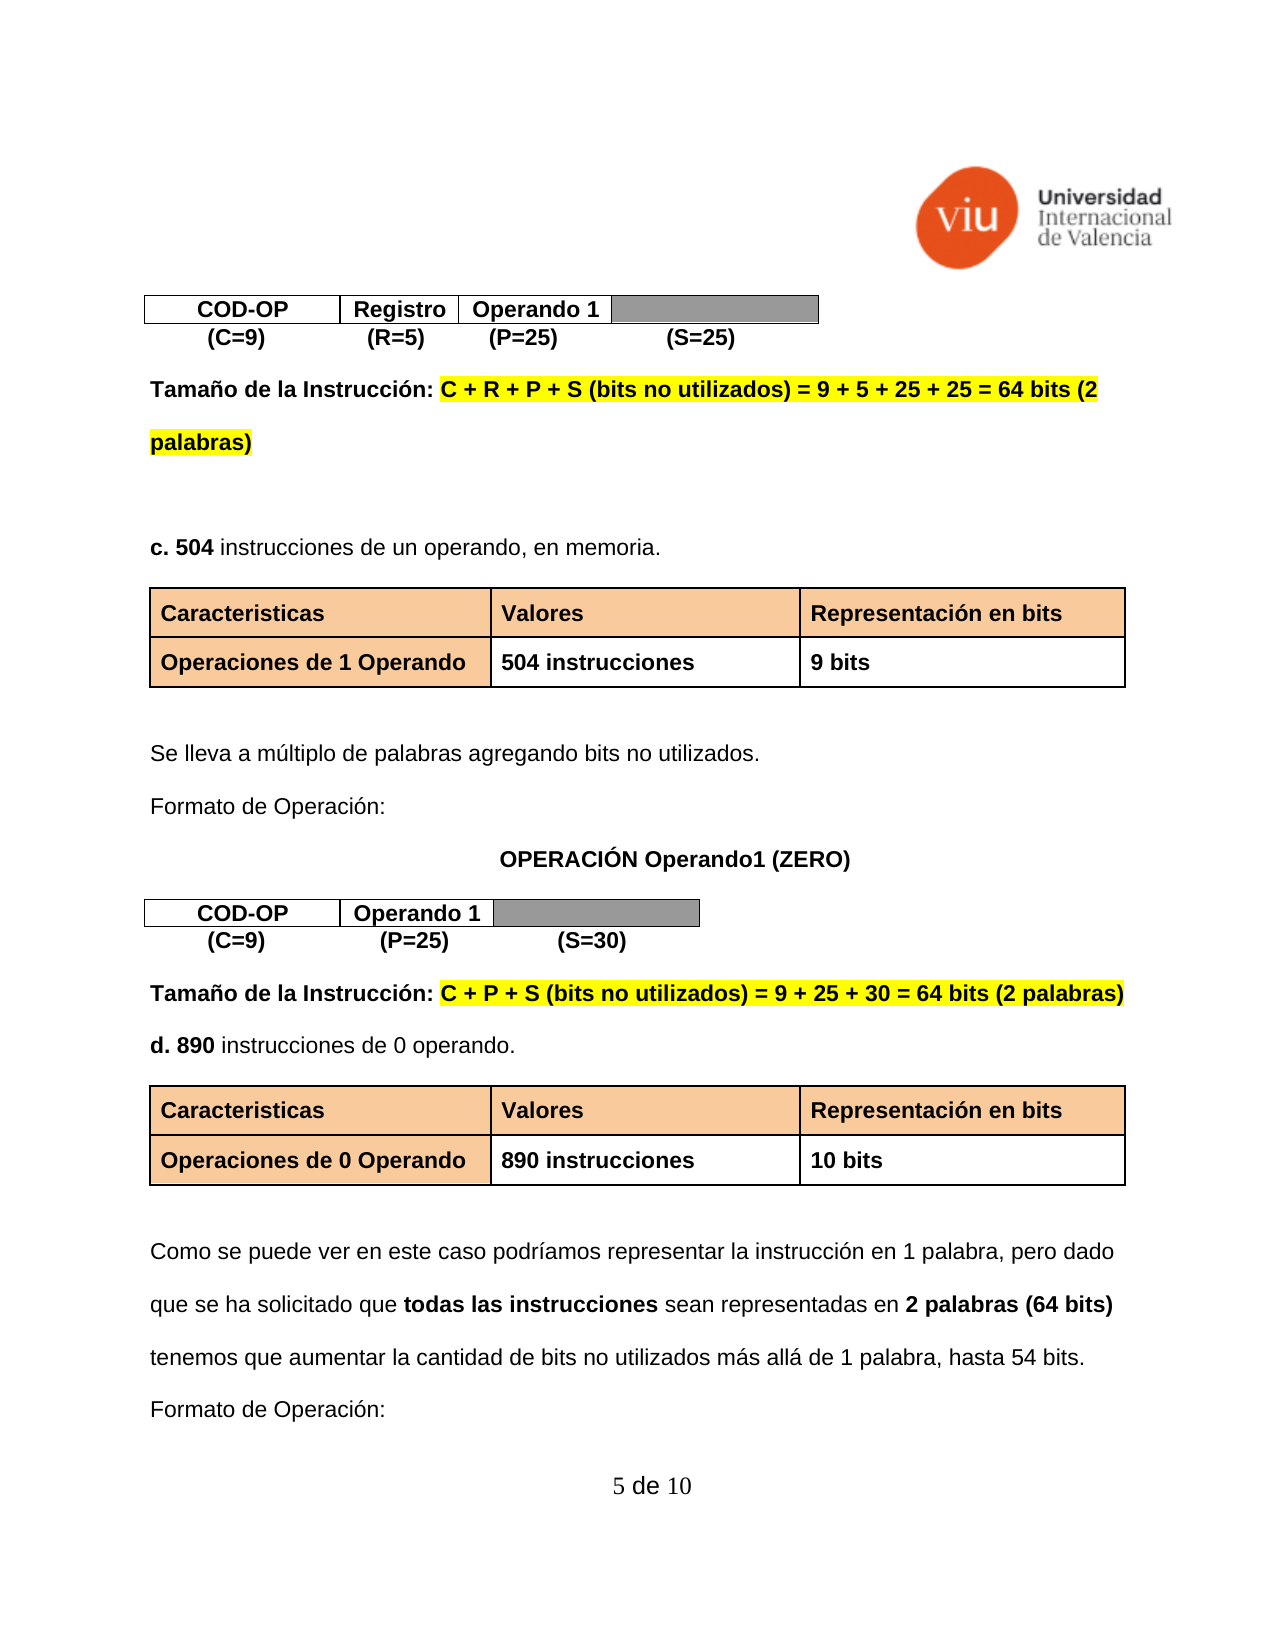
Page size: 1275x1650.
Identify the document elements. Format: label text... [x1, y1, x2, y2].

table_cell 504 instrucciones [492, 638, 799, 686]
text Formato de Operación: [150, 1396, 1125, 1423]
text c. 504 instrucciones de un operando, en memoria. [150, 534, 1125, 561]
text OPERACIÓN Operando1 (ZERO) [150, 846, 1125, 872]
text d. 890 instrucciones de 0 operando. [150, 1032, 1125, 1059]
picture [913, 162, 1175, 274]
text (C=9) (P=25) (S=30) [150, 927, 1125, 953]
table_header Valores [492, 1087, 799, 1134]
table_cell 890 instrucciones [492, 1136, 799, 1183]
table_header Operando 1 [459, 296, 611, 322]
table_header COD-OP [145, 296, 339, 322]
text Tamaño de la Instrucción: C + P + S (bits no utilizados) = 9 + 25 + 30 = 64 bits (2 palabras) [150, 979, 1125, 1006]
table_header COD-OP [145, 900, 339, 926]
table_cell Operaciones de 1 Operando [151, 638, 490, 686]
text (C=9) (R=5) (P=25) (S=25) [150, 323, 1125, 350]
table_cell 10 bits [801, 1136, 1124, 1183]
table_header [612, 296, 818, 322]
table_cell Operaciones de 0 Operando [151, 1136, 490, 1183]
text Como se puede ver en este caso podríamos representar la instrucción en 1 palabra, pero dado que se ha solicitado que todas las instrucciones sean representadas en 2 palabras (64 bits) tenemos que aumentar la cantidad de bits no utilizados más allá de 1 palabra, hasta 54 bits. [150, 1238, 1125, 1370]
table_header Caracteristicas [151, 589, 490, 636]
table_header Caracteristicas [151, 1087, 490, 1134]
table_header [494, 900, 699, 926]
text Formato de Operación: [150, 793, 1125, 819]
table_cell 9 bits [801, 638, 1124, 686]
table_header Operando 1 [341, 900, 493, 926]
table_header Valores [492, 589, 799, 636]
table_header Registro [341, 296, 458, 322]
text Tamaño de la Instrucción: C + R + P + S (bits no utilizados) = 9 + 5 + 25 + 25 = 64 bits (2 palabras) [150, 376, 1125, 455]
text Se lleva a múltiplo de palabras agregando bits no utilizados. [150, 740, 1125, 767]
table_header Representación en bits [801, 1087, 1124, 1134]
table_header Representación en bits [801, 589, 1124, 636]
